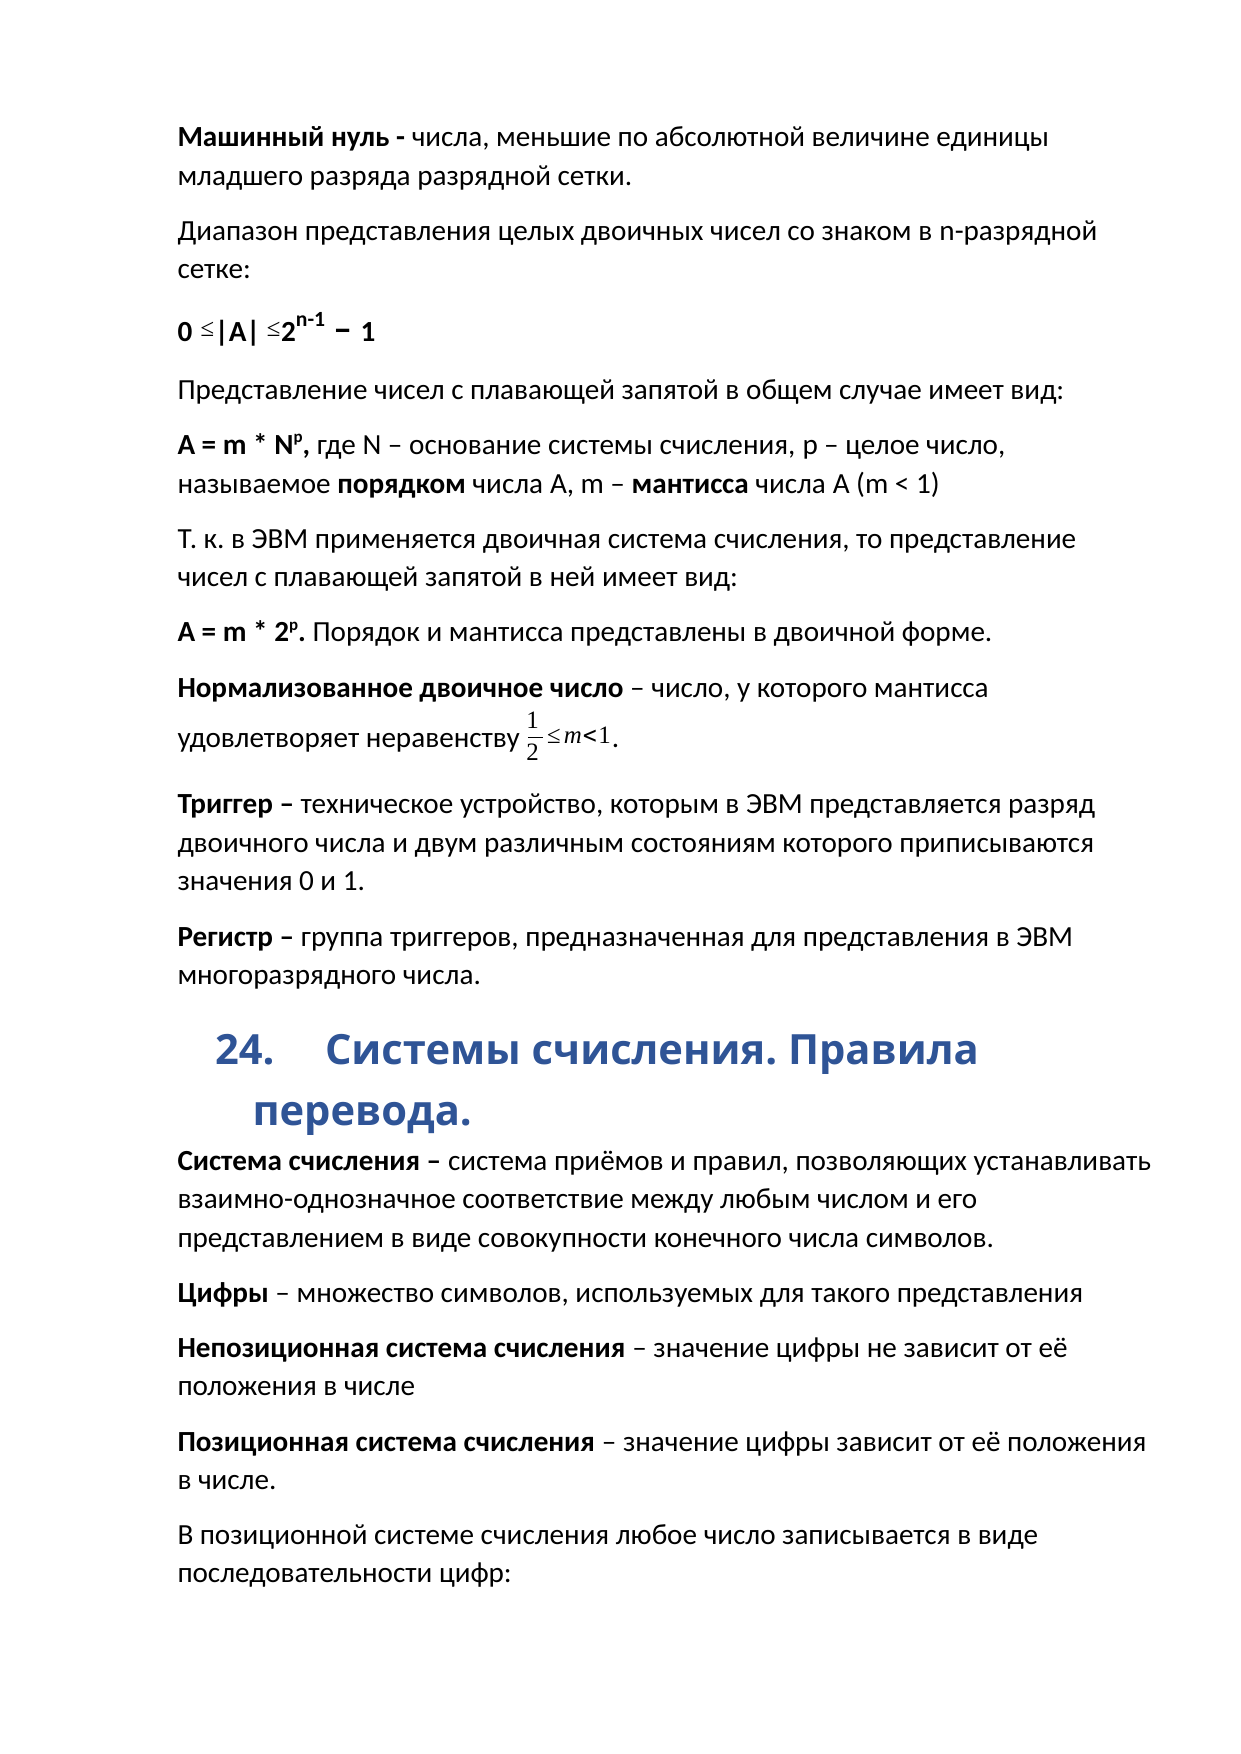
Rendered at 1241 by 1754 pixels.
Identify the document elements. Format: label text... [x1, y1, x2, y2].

subtitle Системы счисления. Правила перевода. [215, 1019, 1152, 1137]
text Машинный нуль - числа, меньшие по абсолютной величине единицы младшего разряда разрядной сетки. [177, 118, 1152, 192]
text Триггер – техническое устройство, которым в ЭВМ представляется разряд двоичного числа и двум различным состояниям которого приписываются значения 0 и 1. [177, 786, 1152, 898]
text Представление чисел с плавающей запятой в общем случае имеет вид: [177, 371, 1152, 407]
text Диапазон представления целых двоичных чисел со знаком в n-разрядной сетке: [177, 212, 1152, 286]
text A = m * Np, где N – основание системы счисления, p – целое число, называемое порядком числа A, m – мантисса числа A (m < 1) [177, 426, 1152, 501]
text Позиционная система счисления – значение цифры зависит от её положения в числе. [177, 1423, 1152, 1497]
text Непозиционная система счисления – значение цифры не зависит от её положения в числе [177, 1329, 1152, 1403]
text Нормализованное двоичное число – число, у которого мантисса удовлетворяет неравенству . [177, 669, 1152, 766]
text 0 |A| 2n-1 – 1 [177, 305, 1152, 351]
text Т. к. в ЭВМ применяется двоичная система счисления, то представление чисел с плавающей запятой в ней имеет вид: [177, 520, 1152, 594]
text Регистр – группа триггеров, предназначенная для представления в ЭВМ многоразрядного числа. [177, 918, 1152, 992]
text Система счисления – система приёмов и правил, позволяющих устанавливать взаимно-однозначное соответствие между любым числом и его представлением в виде совокупности конечного числа символов. [177, 1142, 1152, 1254]
text Цифры – множество символов, используемых для такого представления [177, 1274, 1152, 1309]
text В позиционной системе счисления любое число записывается в виде последовательности цифр: [177, 1516, 1152, 1590]
text A = m * 2p. Порядок и мантисса представлены в двоичной форме. [177, 613, 1152, 649]
